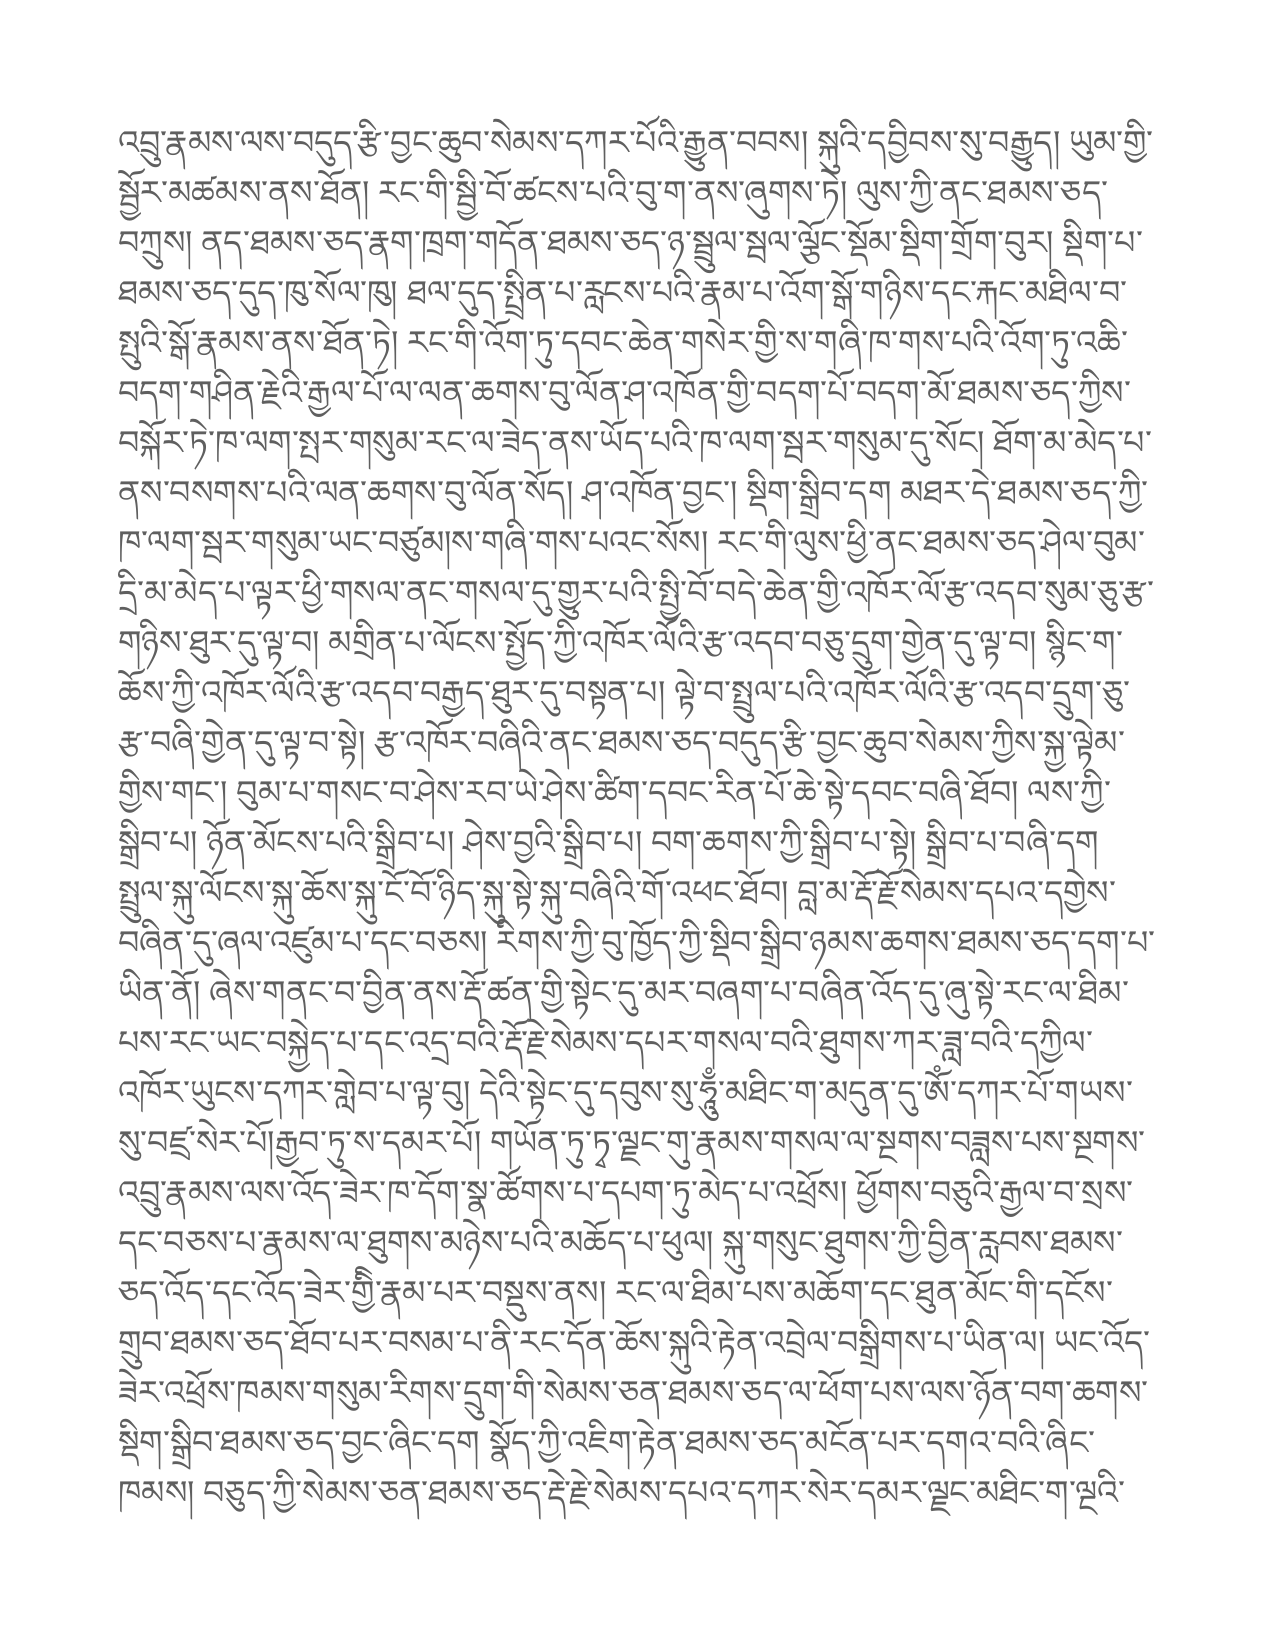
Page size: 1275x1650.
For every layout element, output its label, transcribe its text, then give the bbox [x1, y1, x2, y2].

text འབྲུ་རྣམས་ལས་བདུད་རྩི་བྱང་ཆུབ་སེམས་དཀར་པོའི་རྒྱུན་བབས། སྐུའི་དབྱིབས་སུ་བརྒྱུད། ཡུམ་གྱི་སྦྱོར་མཚམས་ནས་ཐོན། རང་གི་སྦྱི་བོ་ཚངས་པའི་བུ་ག་ནས་ཞུགས་ཏེ། ལུས་ཀྱི་ནང་ཐམས་ཅད་བཀྲུས། ནད་ཐམས་ཅད་རྣག་ཁྲག་གདོན་ཐམས་ཅད་ཉ་སྦྲུལ་སྦལ་ལྕོང་སྡོམ་སྡིག་གྲོག་བུར། སྡིག་པ་ཐམས་ཅད་དུད་ཁུ་སོལ་ཁུ། ཐལ་དུད་སྤྲིན་པ་རླངས་པའི་རྣམ་པ་འོག་སྒོ་གཉིས་དང་རྐང་མཐིལ་བ་སྤུའི་སྒོ་རྣམས་ནས་ཐོན་ཏེ། རང་གི་འོག་ཏུ་དབང་ཆེན་གསེར་གྱི་ས་གཞི་ཁ་གས་པའི་འོག་ཏུ་འཆི་བདག་གཤིན་རྗེའི་རྒྱལ་པོ་ལ་ལན་ཆགས་བུ་ལོན་ཤ་འཁོན་གྱི་བདག་པོ་བདག་མོ་ཐམས་ཅད་ཀྱིས་བསྐོར་ཏེ་ཁ་ལག་སྤར་གསུམ་རང་ལ་ཟེད་ནས་ཡོད་པའི་ཁ་ལག་སྦར་གསུམ་དུ་སོང། ཐོག་མ་མེད་པ་ནས་བསགས་པའི་ལན་ཆགས་བུ་ལོན་སོད། ཤ་འཁོན་བྱང༌། སྡིག་སྒྲིབ་དག མཐར་དེ་ཐམས་ཅད་ཀྱི་ཁ་ལག་སྦར་གསུམ་ཡང་བཙུམ།ས་གཞི་གས་པའང་སོས། རང་གི་ལུས་ཕྱི་ནང་ཐམས་ཅད་ཤེལ་བུམ་དྲི་མ་མེད་པ་ལྟར་ཕྱི་གསལ་ནང་གསལ་དུ་གྱུར་པའི་སྤྱི་བོ་བདེ་ཆེན་གྱི་འཁོར་ལོ་རྩ་འདབ་སུམ་ཅུ་རྩ་གཉིས་ཐུར་དུ་ལྟ་བ། མགྲིན་པ་ལོངས་སྤྱོད་ཀྱི་འཁོར་ལོའི་རྩ་འདབ་བཅུ་དྲུག་གྱེན་དུ་ལྟ་བ། སྙིང་ག་ཆོས་ཀྱི་འཁོར་ལོའི་རྩ་འདབ་བརྒྱད་ཐུར་དུ་བསྟན་པ། ལྟེ་བ་སྤྲུལ་པའི་འཁོར་ལོའི་རྩ་འདབ་དྲུག་ཅུ་རྩ་བཞི་གྱེན་དུ་ལྟ་བ་སྟེ། རྩ་འཁོར་བཞིའི་ནང་ཐམས་ཅད་བདུད་རྩི་བྱང་ཆུབ་སེམས་ཀྱིས་སྐྱ་ལྟེམ་གྱིས་གང༌། བུམ་པ་གསང་བ་ཤེས་རབ་ཡེ་ཤེས་ཚིག་དབང་རིན་པོ་ཆེ་སྟེ་དབང་བཞི་ཐོབ། ལས་ཀྱི་སྒྲིབ་པ། ཉོན་མོངས་པའི་སྒྲིབ་པ། ཤེས་བྱའི་སྒྲིབ་པ། བག་ཆགས་ཀྱི་སྒྲིབ་པ་སྟེ། སྒྲིབ་པ་བཞི་དག སྤྲུལ་སྐུ་ལོངས་སྐུ་ཆོས་སྐུ་ངོ་བོ་ཉིད་སྐུ་སྟེ་སྐུ་བཞིའི་གོ་འཕང་ཐོབ། བླ་མ་རྡོ་རྗོ་སེམས་དཔའ་དགྱེས་བཞིན་དུ་ཞལ་འཛུམ་པ་དང་བཅས། རིགས་ཀྱི་བུ་ཁྱོད་ཀྱི་སྡིབ་སྒྲིབ་ཉམས་ཆགས་ཐམས་ཅད་དག་པ་ཡིན་ནོ། ཞེས་གནང་བ་བྱིན་ནས་རྡོ་ཚན་གྱི་སྟེང་དུ་མར་བཞག་པ་བཞིན་འོད་དུ་ཞུ་སྟེ་རང་ལ་ཐིམ་པས་རང་ཡང་བསྐྱེད་པ་དང་འདྲ་བའི་རྡོ་རྗེ་སེམས་དཔར་གསལ་བའི་ཐུགས་ཀར་ཟླ་བའི་དཀྱིལ་འཁོར་ཡུངས་དཀར་གླེབ་པ་ལྟ་བུ། དེའི་སྟེང་དུ་དབུས་སུ་ཧཱུྃ་མཐིང་ག་མདུན་དུ་ཨོཾ་དཀར་པོ་གཡས་སུ་བཛྲ་སེར་པོ།རྒྱབ་ཏུ་ས་དམར་པོ། གཡོན་ཏུ་ཏྭ་ལྗང་གུ་རྣམས་གསལ་ལ་སྔགས་བཟླས་པས་སྔགས་འབྲུ་རྣམས་ལས་འོད་ཟེར་ཁ་དོག་སྣ་ཚོགས་པ་དཔག་ཏུ་མེད་པ་འཕྲོས། ཕྱོགས་བཅུའི་རྒྱལ་བ་སྲས་དང་བཅས་པ་རྣམས་ལ་ཐུགས་མཉེས་པའི་མཆོད་པ་ཕུལ། སྐུ་གསུང་ཐུགས་ཀྱི་བྱིན་རླབས་ཐམས་ཅད་འོད་དང་འོད་ཟེར་གྱིི་རྣམ་པར་བསྡུས་ནས། རང་ལ་ཐིམ་པས་མཆོག་དང་ཐུན་མོང་གི་དངོས་གྲུབ་ཐམས་ཅད་ཐོབ་པར་བསམ་པ་ནི་རང་དོན་ཆོས་སྐུའི་རྟེན་འབྲེལ་བསྒྲིགས་པ་ཡིན་ལ། ཡང་འོད་ཟེར་འཕྲོས་ཁམས་གསུམ་རིགས་དྲུག་གི་སེམས་ཅན་ཐམས་ཅད་ལ་ཕོག་པས་ལས་ཉོན་བག་ཆགས་སྡིག་སྒྲིབ་ཐམས་ཅད་བྱང་ཞིང་དག སྣོད་ཀྱི་འཇིག་རྟེན་ཐམས་ཅད་མངོན་པར་དགའ་བའི་ཞིང་ཁམས། བཅུད་ཀྱི་སེམས་ཅན་ཐམས་ཅད་རྡེ་རྗེ་སེམས་དཔའ་དཀར་སེར་དམར་ལྗང་མཐིང་ག་ལྔའི་ [118, 118, 1157, 1518]
